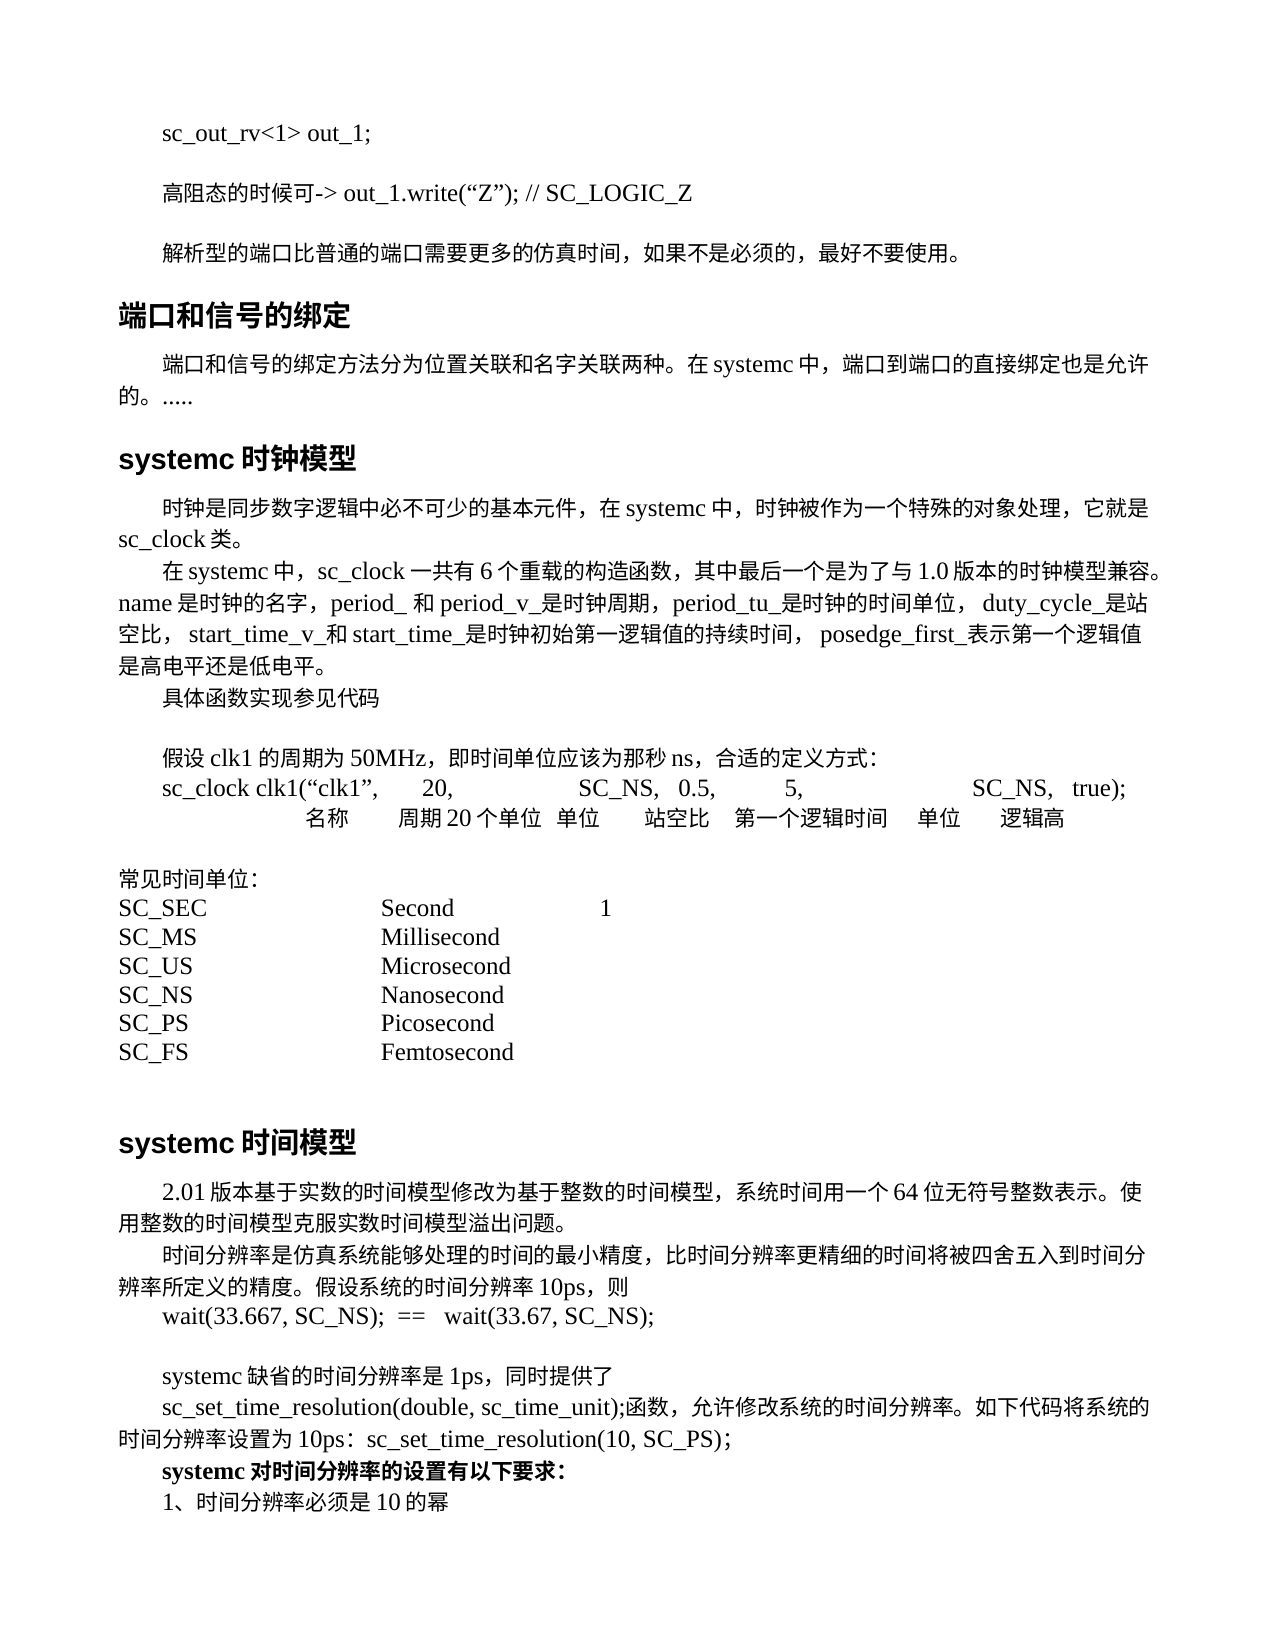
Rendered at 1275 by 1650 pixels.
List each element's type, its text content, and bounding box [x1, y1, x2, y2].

text 名称 周期20个单位 单位 站空比 第一个逻辑时间 单位 逻辑高 [118, 801, 1157, 833]
text SC_MS Millisecond [118, 922, 1157, 951]
text 假设clk1的周期为50MHz，即时间单位应该为那秒ns，合适的定义方式： [118, 741, 1157, 773]
text SC_NS Nanosecond [118, 980, 1157, 1008]
text 具体函数实现参见代码 [118, 681, 1157, 712]
text SC_SEC Second 1 [118, 893, 1157, 922]
text 1、时间分辨率必须是10的幂 [118, 1485, 1157, 1517]
text systemc对时间分辨率的设置有以下要求： [118, 1454, 1157, 1485]
subtitle 端口和信号的绑定 [118, 293, 1157, 335]
text wait(33.667, SC_NS); == wait(33.67, SC_NS); [118, 1301, 1157, 1330]
subtitle systemc时间模型 [118, 1120, 1157, 1162]
text SC_FS Femtosecond [118, 1037, 1157, 1066]
text 解析型的端口比普通的端口需要更多的仿真时间，如果不是必须的，最好不要使用。 [118, 236, 1157, 268]
text 时间分辨率是仿真系统能够处理的时间的最小精度，比时间分辨率更精细的时间将被四舍五入到时间分辨率所定义的精度。假设系统的时间分辨率10ps，则 [118, 1238, 1157, 1301]
text 端口和信号的绑定方法分为位置关联和名字关联两种。在systemc中，端口到端口的直接绑定也是允许的。..... [118, 347, 1157, 411]
subtitle systemc时钟模型 [118, 436, 1157, 478]
text SC_PS Picosecond [118, 1008, 1157, 1037]
text 2.01版本基于实数的时间模型修改为基于整数的时间模型，系统时间用一个64位无符号整数表示。使用整数的时间模型克服实数时间模型溢出问题。 [118, 1174, 1157, 1238]
text 时钟是同步数字逻辑中必不可少的基本元件，在systemc中，时钟被作为一个特殊的对象处理，它就是sc_clock类。 [118, 491, 1157, 554]
text sc_out_rv<1> out_1; [118, 118, 1157, 147]
text 在systemc中，sc_clock一共有6个重载的构造函数，其中最后一个是为了与1.0版本的时钟模型兼容。name是时钟的名字，period_ 和 period_v_是时钟周期，period_tu_是时钟的时间单位， duty_cycle_是站空比， start_time_v_和start_time_是时钟初始第一逻辑值的持续时间， posedge_first_表示第一个逻辑值是高电平还是低电平。 [118, 554, 1157, 681]
text SC_US Microsecond [118, 951, 1157, 980]
text 常见时间单位： [118, 862, 1157, 893]
text sc_clock clk1(“clk1”, 20, SC_NS, 0.5, 5, SC_NS, true); [118, 773, 1157, 801]
text sc_set_time_resolution(double, sc_time_unit);函数，允许修改系统的时间分辨率。如下代码将系统的时间分辨率设置为10ps：sc_set_time_resolution(10, SC_PS)； [118, 1390, 1157, 1454]
text 高阻态的时候可-> out_1.write(“Z”); // SC_LOGIC_Z [118, 176, 1157, 207]
text systemc缺省的时间分辨率是1ps，同时提供了 [118, 1359, 1157, 1390]
